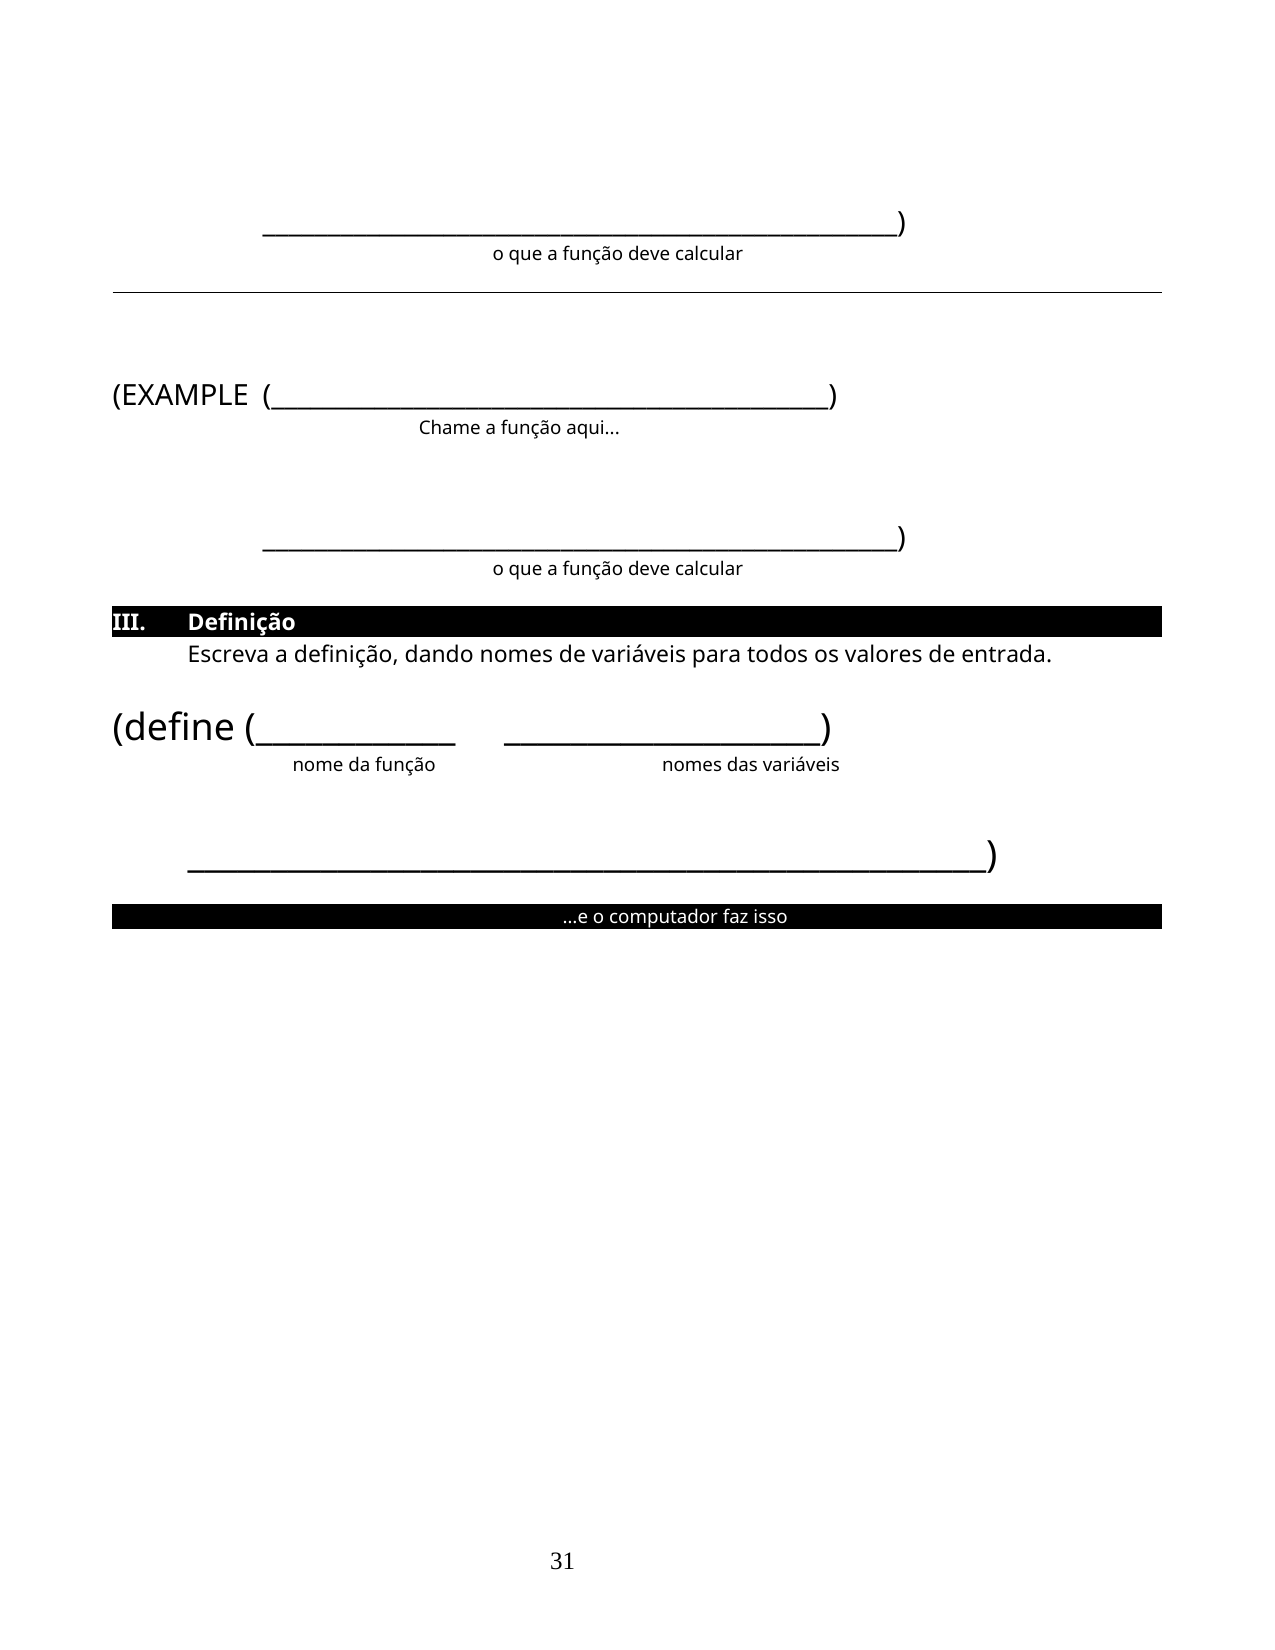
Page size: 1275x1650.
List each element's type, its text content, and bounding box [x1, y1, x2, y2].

text _________________________________________________) [187, 201, 1162, 241]
text Chame a função aqui... [337, 414, 1162, 439]
text (define (____________ ___________________) [112, 700, 1162, 751]
subtitle …e o computador faz isso [112, 904, 1162, 929]
text _________________________________________________) [187, 516, 1162, 556]
text ________________________________________________) [112, 828, 1162, 879]
text o que a função deve calcular [487, 556, 1162, 581]
text o que a função deve calcular [487, 241, 1162, 266]
text (EXAMPLE (___________________________________________) [112, 374, 1162, 414]
subtitle Definição [112, 606, 1162, 637]
list Escreva a definição, dando nomes de variáveis para todos os valores de entrada. [150, 637, 1162, 669]
text nome da função nomes das variáveis [112, 751, 1162, 777]
